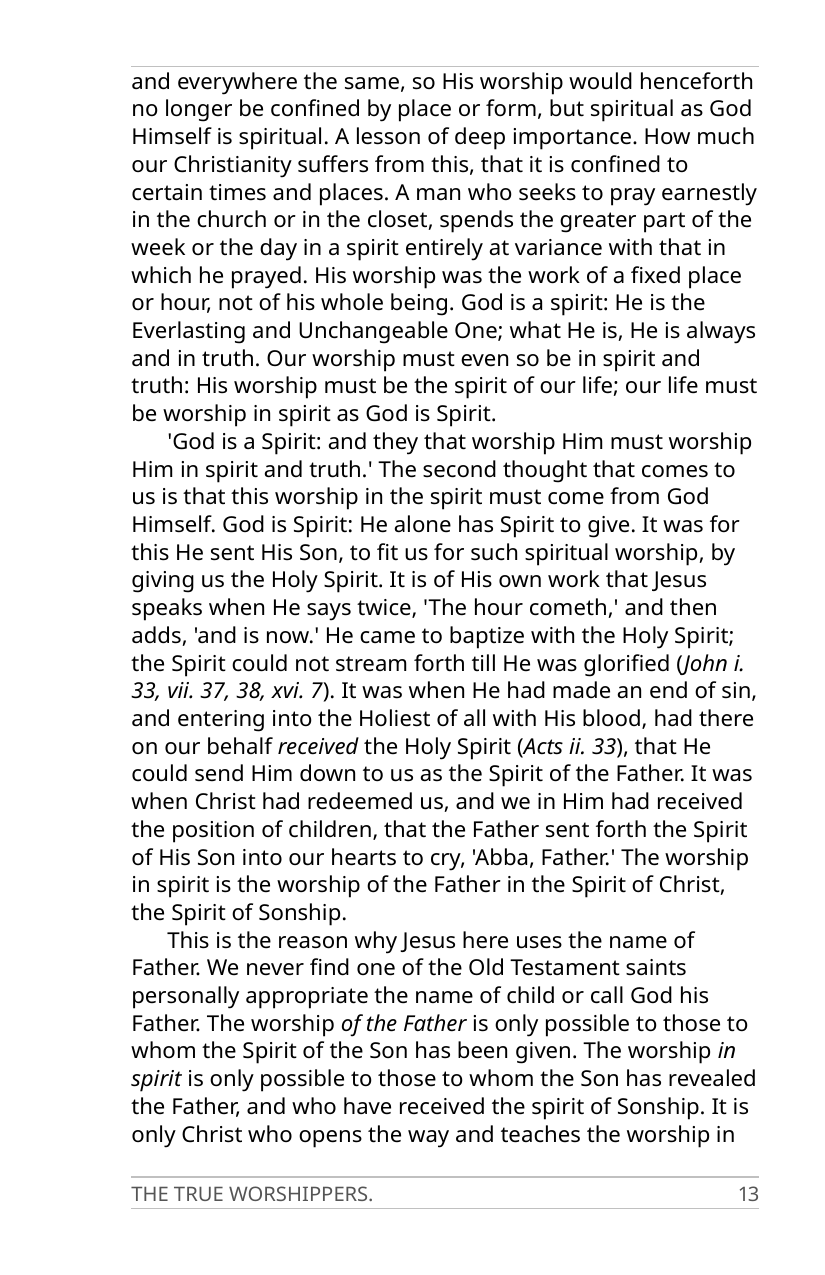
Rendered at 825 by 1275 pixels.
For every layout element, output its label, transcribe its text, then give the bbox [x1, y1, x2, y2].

text 'God is a Spirit: and they that worship Him must worship Him in spirit and truth.' The second thought that comes to us is that this worship in the spirit must come from God Himself. God is Spirit: He alone has Spirit to give. It was for this He sent His Son, to fit us for such spiritual worship, by giving us the Holy Spirit. It is of His own work that Jesus speaks when He says twice, 'The hour cometh,' and then adds, 'and is now.' He came to baptize with the Holy Spirit; the Spirit could not stream forth till He was glorified (John i. 33, vii. 37, 38, xvi. 7). It was when He had made an end of sin, and entering into the Holiest of all with His blood, had there on our behalf received the Holy Spirit (Acts ii. 33), that He could send Him down to us as the Spirit of the Father. It was when Christ had redeemed us, and we in Him had received the position of children, that the Father sent forth the Spirit of His Son into our hearts to cry, 'Abba, Father.' The worship in spirit is the worship of the Father in the Spirit of Christ, the Spirit of Sonship. [131, 427, 759, 926]
text and everywhere the same, so His worship would henceforth no longer be confined by place or form, but spiritual as God Himself is spiritual. A lesson of deep importance. How much our Christianity suffers from this, that it is confined to certain times and places. A man who seeks to pray earnestly in the church or in the closet, spends the greater part of the week or the day in a spirit entirely at variance with that in which he prayed. His worship was the work of a fixed place or hour, not of his whole being. God is a spirit: He is the Everlasting and Unchangeable One; what He is, He is always and in truth. Our worship must even so be in spirit and truth: His worship must be the spirit of our life; our life must be worship in spirit as God is Spirit. [131, 67, 759, 427]
text This is the reason why Jesus here uses the name of Father. We never find one of the Old Testament saints personally appropriate the name of child or call God his Father. The worship of the Father is only possible to those to whom the Spirit of the Son has been given. The worship in spirit is only possible to those to whom the Son has revealed the Father, and who have received the spirit of Sonship. It is only Christ who opens the way and teaches the worship in [131, 926, 759, 1148]
